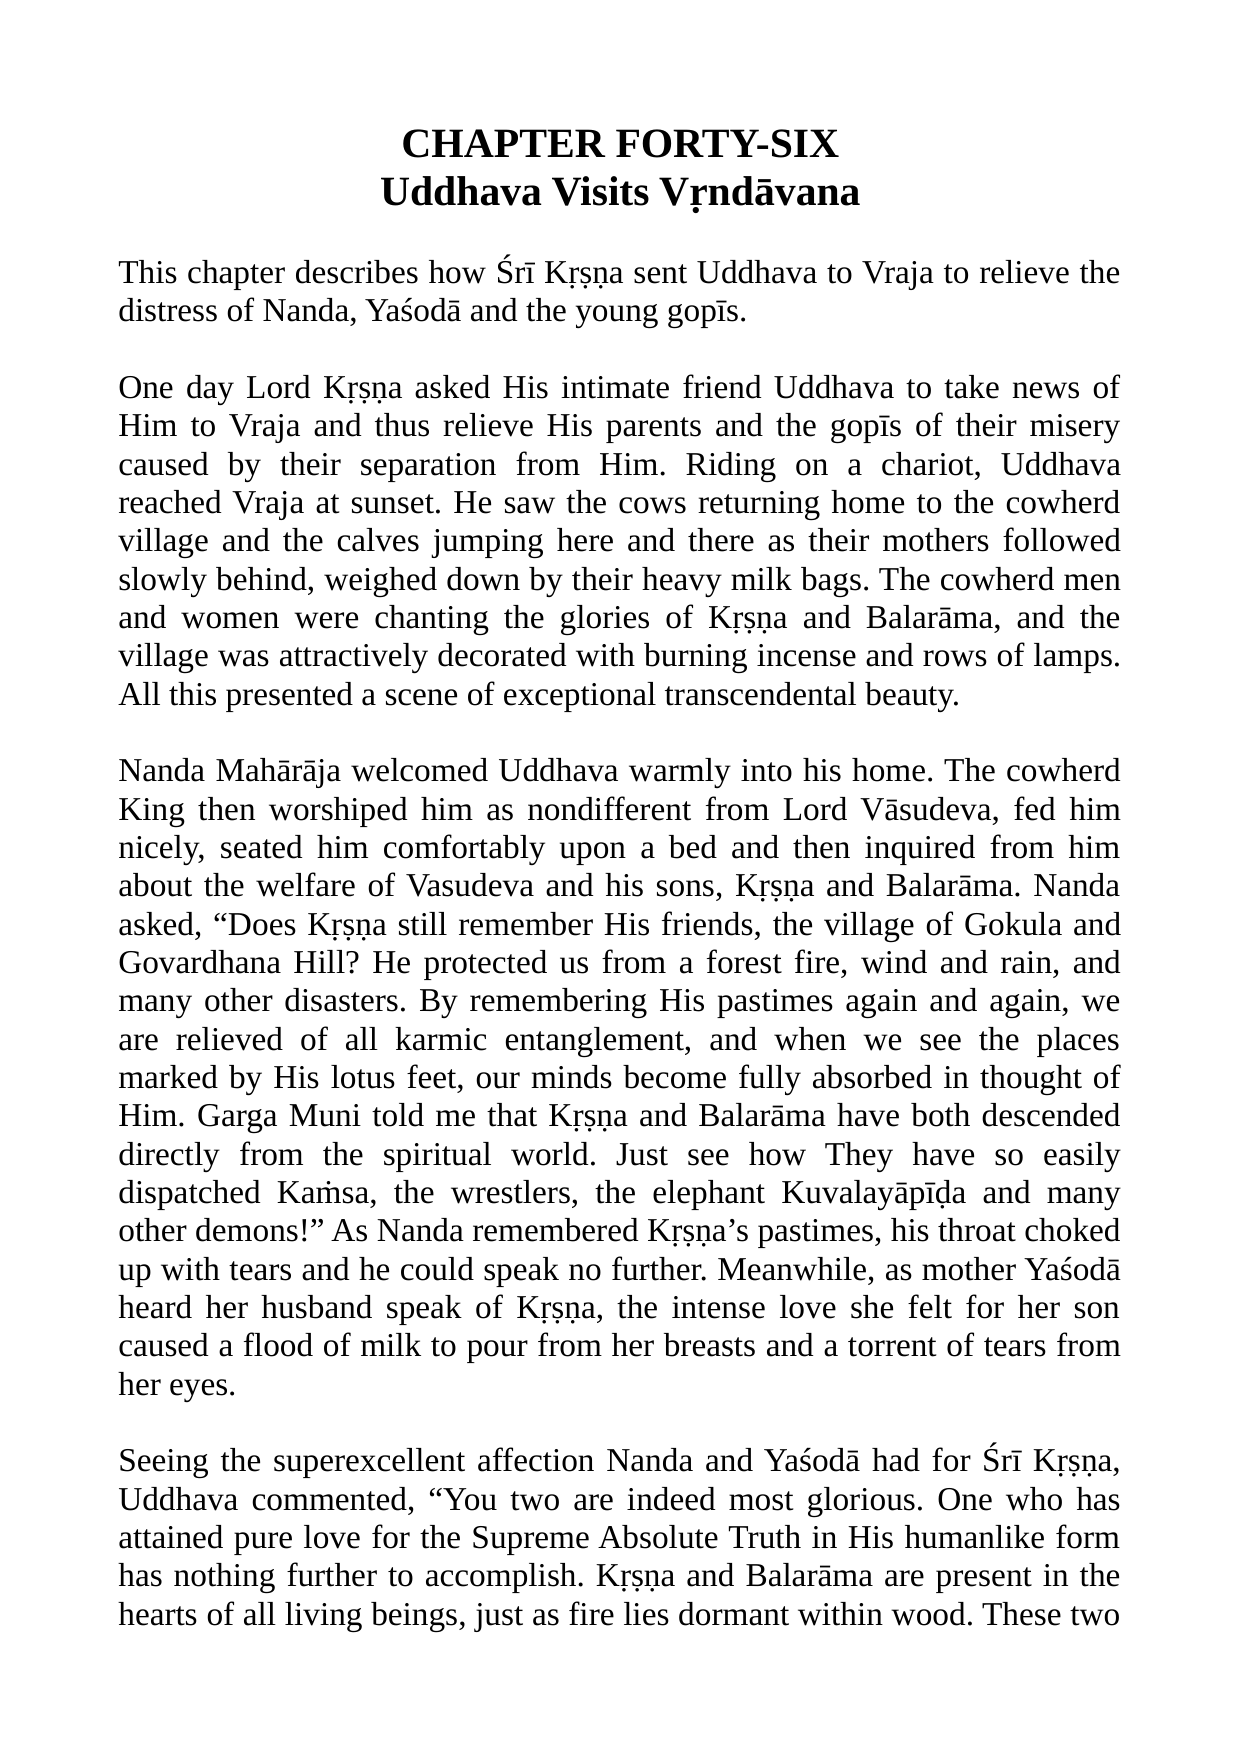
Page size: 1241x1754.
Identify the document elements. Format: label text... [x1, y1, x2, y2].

text CHAPTER FORTY-SIX [118, 118, 1122, 166]
text Nanda Mahārāja welcomed Uddhava warmly into his home. The cowherd King then worshiped him as nondifferent from Lord Vāsudeva, fed him nicely, seated him comfortably upon a bed and then inquired from him about the welfare of Vasudeva and his sons, Kṛṣṇa and Balarāma. Nanda asked, “Does Kṛṣṇa still remember His friends, the village of Gokula and Govardhana Hill? He protected us from a forest fire, wind and rain, and many other disasters. By remembering His pastimes again and again, we are relieved of all karmic entanglement, and when we see the places marked by His lotus feet, our minds become fully absorbed in thought of Him. Garga Muni told me that Kṛṣṇa and Balarāma have both descended directly from the spiritual world. Just see how They have so easily dispatched Kaṁsa, the wrestlers, the elephant Kuvalayāpīḍa and many other demons!” As Nanda remembered Kṛṣṇa’s pastimes, his throat choked up with tears and he could speak no further. Meanwhile, as mother Yaśodā heard her husband speak of Kṛṣṇa, the intense love she felt for her son caused a flood of milk to pour from her breasts and a torrent of tears from her eyes. [118, 751, 1122, 1402]
text This chapter describes how Śrī Kṛṣṇa sent Uddhava to Vraja to relieve the distress of Nanda, Yaśodā and the young gopīs. [118, 252, 1122, 329]
text Uddhava Visits Vṛndāvana [118, 166, 1122, 214]
text One day Lord Kṛṣṇa asked His intimate friend Uddhava to take news of Him to Vraja and thus relieve His parents and the gopīs of their misery caused by their separation from Him. Riding on a chariot, Uddhava reached Vraja at sunset. He saw the cows returning home to the cowherd village and the calves jumping here and there as their mothers followed slowly behind, weighed down by their heavy milk bags. The cowherd men and women were chanting the glories of Kṛṣṇa and Balarāma, and the village was attractively decorated with burning incense and rows of lamps. All this presented a scene of exceptional transcendental beauty. [118, 367, 1122, 712]
text Seeing the superexcellent affection Nanda and Yaśodā had for Śrī Kṛṣṇa, Uddhava commented, “You two are indeed most glorious. One who has attained pure love for the Supreme Absolute Truth in His humanlike form has nothing further to accomplish. Kṛṣṇa and Balarāma are present in the hearts of all living beings, just as fire lies dormant within wood. These two [118, 1441, 1122, 1632]
